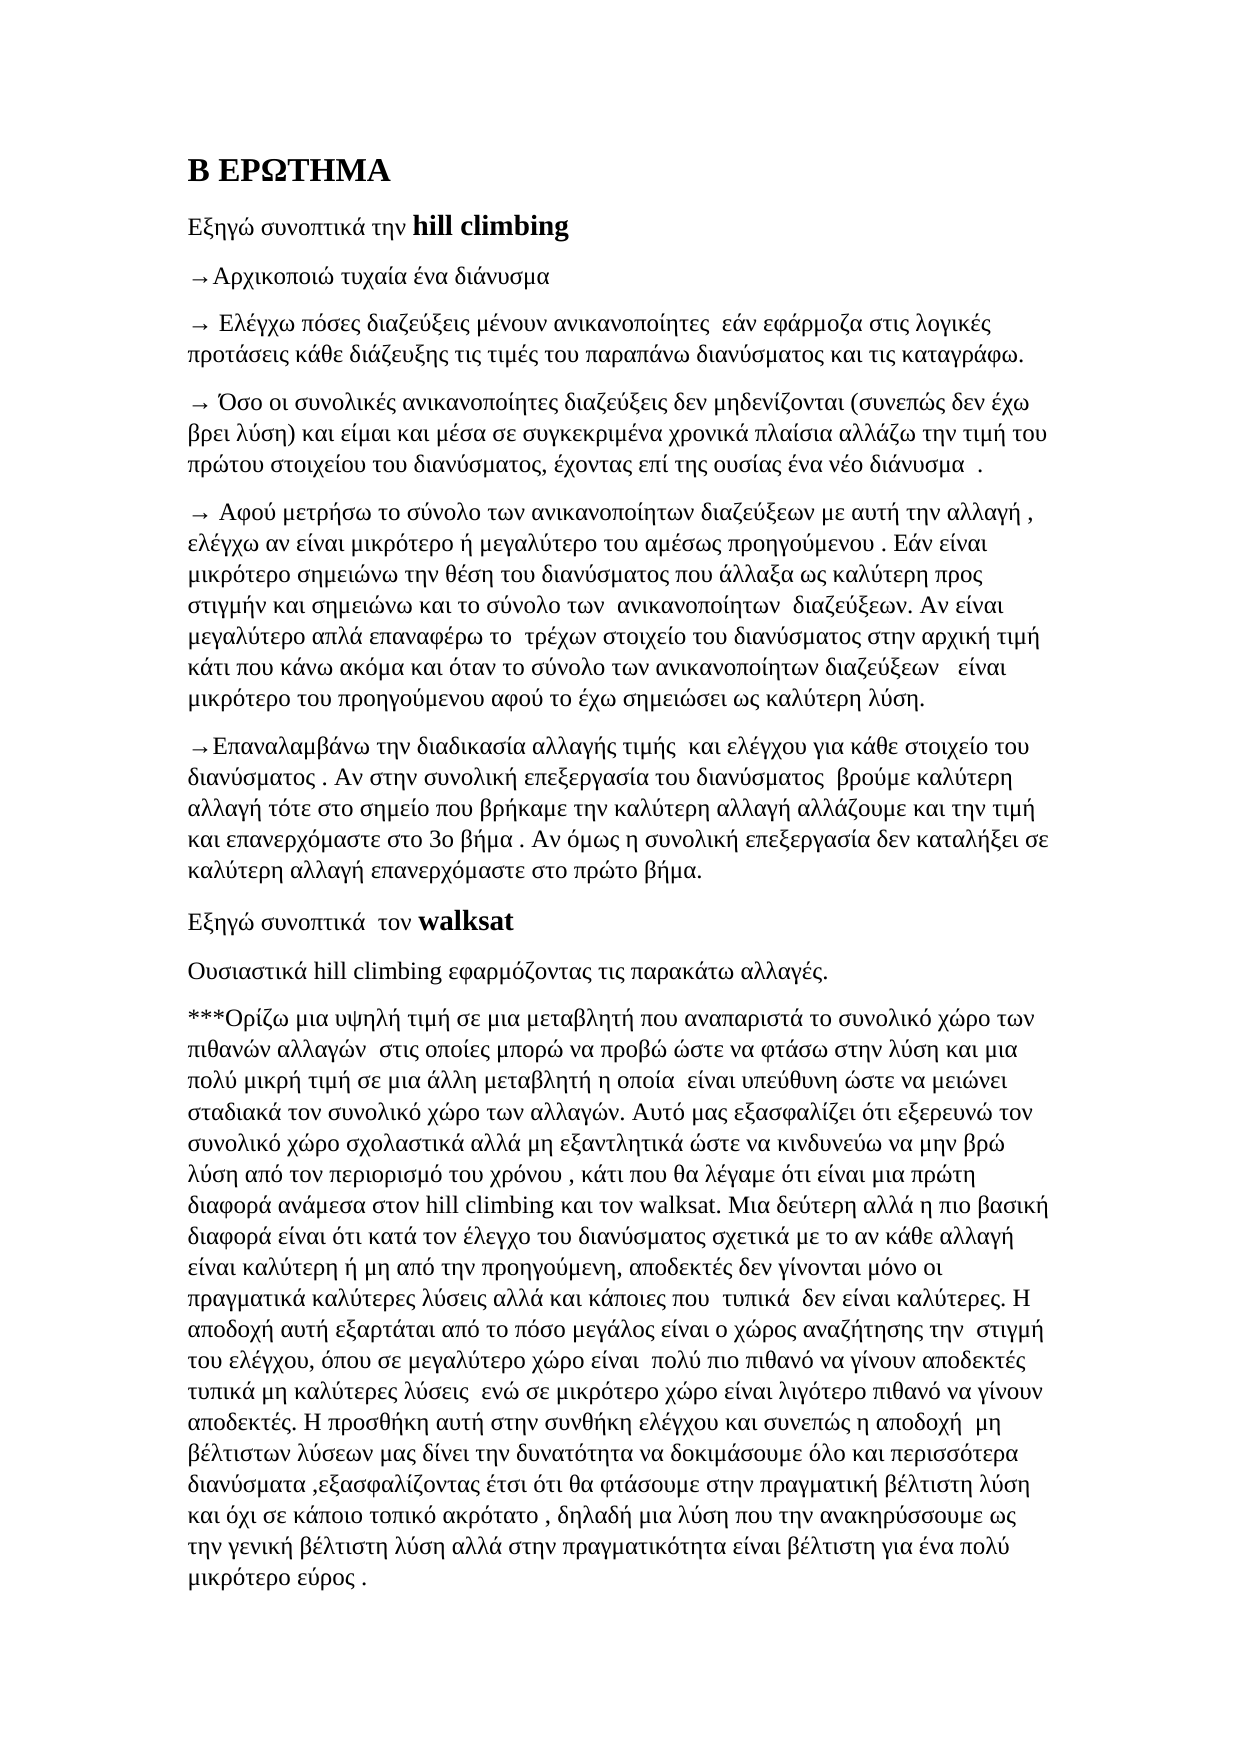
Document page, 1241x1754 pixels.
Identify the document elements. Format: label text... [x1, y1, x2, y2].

text →Επαναλαμβάνω την διαδικασία αλλαγής τιμής και ελέγχου για κάθε στοιχείο του διανύσματος . Αν στην συνολική επεξεργασία του διανύσματος βρούμε καλύτερη αλλαγή τότε στο σημείο που βρήκαμε την καλύτερη αλλαγή αλλάζουμε και την τιμή και επανερχόμαστε στο 3ο βήμα . Αν όμως η συνολική επεξεργασία δεν καταλήξει σε καλύτερη αλλαγή επανερχόμαστε στο πρώτο βήμα. [187, 731, 1053, 884]
text Εξηγώ συνοπτικά την hill climbing [187, 208, 1053, 242]
text → Αφού μετρήσω το σύνολο των ανικανοποίητων διαζεύξεων με αυτή την αλλαγή , ελέγχω αν είναι μικρότερο ή μεγαλύτερο του αμέσως προηγούμενου . Εάν είναι μικρότερο σημειώνω την θέση του διανύσματος που άλλαξα ως καλύτερη προς στιγμήν και σημειώνω και το σύνολο των ανικανοποίητων διαζεύξεων. Αν είναι μεγαλύτερο απλά επαναφέρω το τρέχων στοιχείο του διανύσματος στην αρχική τιμή κάτι που κάνω ακόμα και όταν το σύνολο των ανικανοποίητων διαζεύξεων είναι μικρότερο του προηγούμενου αφού το έχω σημειώσει ως καλύτερη λύση. [187, 497, 1053, 712]
text Εξηγώ συνοπτικά τον walksat [187, 903, 1053, 936]
text Ουσιαστικά hill climbing εφαρμόζοντας τις παρακάτω αλλαγές. [187, 956, 1053, 984]
text ***Ορίζω μια υψηλή τιμή σε μια μεταβλητή που αναπαριστά το συνολικό χώρο των πιθανών αλλαγών στις οποίες μπορώ να προβώ ώστε να φτάσω στην λύση και μια πολύ μικρή τιμή σε μια άλλη μεταβλητή η οποία είναι υπεύθυνη ώστε να μειώνει σταδιακά τον συνολικό χώρο των αλλαγών. Αυτό μας εξασφαλίζει ότι εξερευνώ τον συνολικό χώρο σχολαστικά αλλά μη εξαντλητικά ώστε να κινδυνεύω να μην βρώ λύση από τον περιορισμό του χρόνου , κάτι που θα λέγαμε ότι είναι μια πρώτη διαφορά ανάμεσα στον hill climbing και τον walksat. Μια δεύτερη αλλά η πιο βασική διαφορά είναι ότι κατά τον έλεγχο του διανύσματος σχετικά με το αν κάθε αλλαγή είναι καλύτερη ή μη από την προηγούμενη, αποδεκτές δεν γίνονται μόνο οι πραγματικά καλύτερες λύσεις αλλά και κάποιες που τυπικά δεν είναι καλύτερες. Η αποδοχή αυτή εξαρτάται από το πόσο μεγάλος είναι ο χώρος αναζήτησης την στιγμή του ελέγχου, όπου σε μεγαλύτερο χώρο είναι πολύ πιο πιθανό να γίνουν αποδεκτές τυπικά μη καλύτερες λύσεις ενώ σε μικρότερο χώρο είναι λιγότερο πιθανό να γίνουν αποδεκτές. Η προσθήκη αυτή στην συνθήκη ελέγχου και συνεπώς η αποδοχή μη βέλτιστων λύσεων μας δίνει την δυνατότητα να δοκιμάσουμε όλο και περισσότερα διανύσματα ,εξασφαλίζοντας έτσι ότι θα φτάσουμε στην πραγματική βέλτιστη λύση και όχι σε κάποιο τοπικό ακρότατο , δηλαδή μια λύση που την ανακηρύσσουμε ως την γενική βέλτιστη λύση αλλά στην πραγματικότητα είναι βέλτιστη για ένα πολύ μικρότερο εύρος . [187, 1003, 1053, 1591]
text → Όσο οι συνολικές ανικανοποίητες διαζεύξεις δεν μηδενίζονται (συνεπώς δεν έχω βρει λύση) και είμαι και μέσα σε συγκεκριμένα χρονικά πλαίσια αλλάζω την τιμή του πρώτου στοιχείου του διανύσματος, έχοντας επί της ουσίας ένα νέο διάνυσμα . [187, 387, 1053, 478]
text → Ελέγχω πόσες διαζεύξεις μένουν ανικανοποίητες εάν εφάρμοζα στις λογικές προτάσεις κάθε διάζευξης τις τιμές του παραπάνω διανύσματος και τις καταγράφω. [187, 308, 1053, 368]
text →Aρχικοποιώ τυχαία ένα διάνυσμα [187, 261, 1053, 289]
text Β ΕΡΩΤΗΜΑ [187, 150, 1053, 188]
